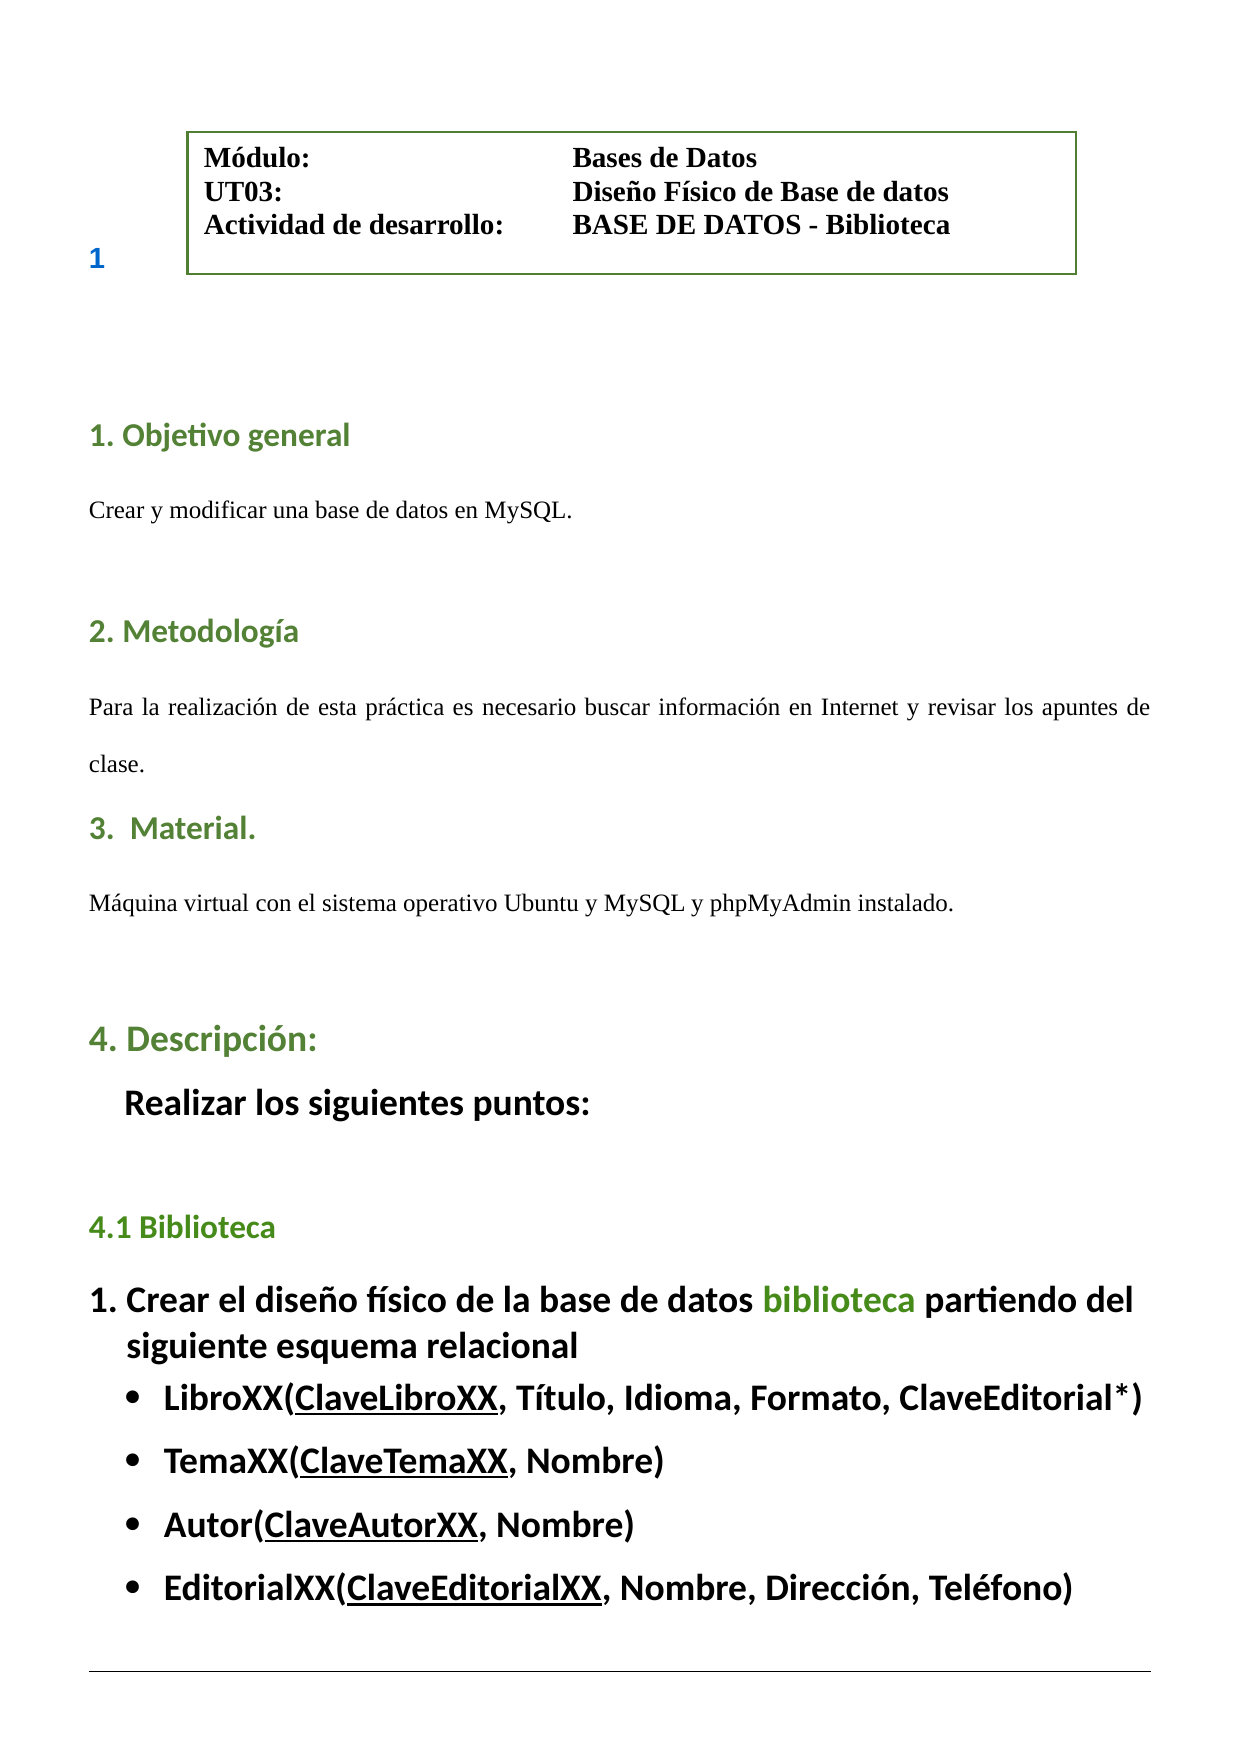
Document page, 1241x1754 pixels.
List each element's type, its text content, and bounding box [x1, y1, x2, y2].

list LibroXX(ClaveLibroXX, Título, Idioma, Formato, ClaveEditorial*) [126, 1373, 1152, 1419]
text 4.1 Biblioteca [89, 1206, 1152, 1246]
text 4. Descripción: [89, 1015, 1152, 1061]
list Autor(ClaveAutorXX, Nombre) [126, 1501, 1152, 1546]
list 1. Objetivo general [89, 414, 1152, 454]
list 2. Metodología [89, 610, 1152, 651]
list EditorialXX(ClaveEditorialXX, Nombre, Dirección, Teléfono) [126, 1564, 1152, 1610]
text Realizar los siguientes puntos: [89, 1079, 1152, 1124]
text Actividad de desarrollo: BASE DE DATOS - Biblioteca [203, 207, 1060, 241]
text Módulo: Bases de Datos [203, 140, 1060, 174]
list Crear y modificar una base de datos en MySQL. [89, 495, 1152, 524]
list Máquina virtual con el sistema operativo Ubuntu y MySQL y phpMyAdmin instalado. [89, 888, 1152, 917]
list TemaXX(ClaveTemaXX, Nombre) [126, 1437, 1152, 1483]
text UT03: Diseño Físico de Base de datos [203, 174, 1060, 207]
list 3. Material. [89, 807, 1152, 847]
list Para la realización de esta práctica es necesario buscar información en Internet y revisar los apuntes de clase. [89, 692, 1152, 778]
list Crear el diseño físico de la base de datos biblioteca partiendo del siguiente esquema relacional [89, 1276, 1152, 1368]
